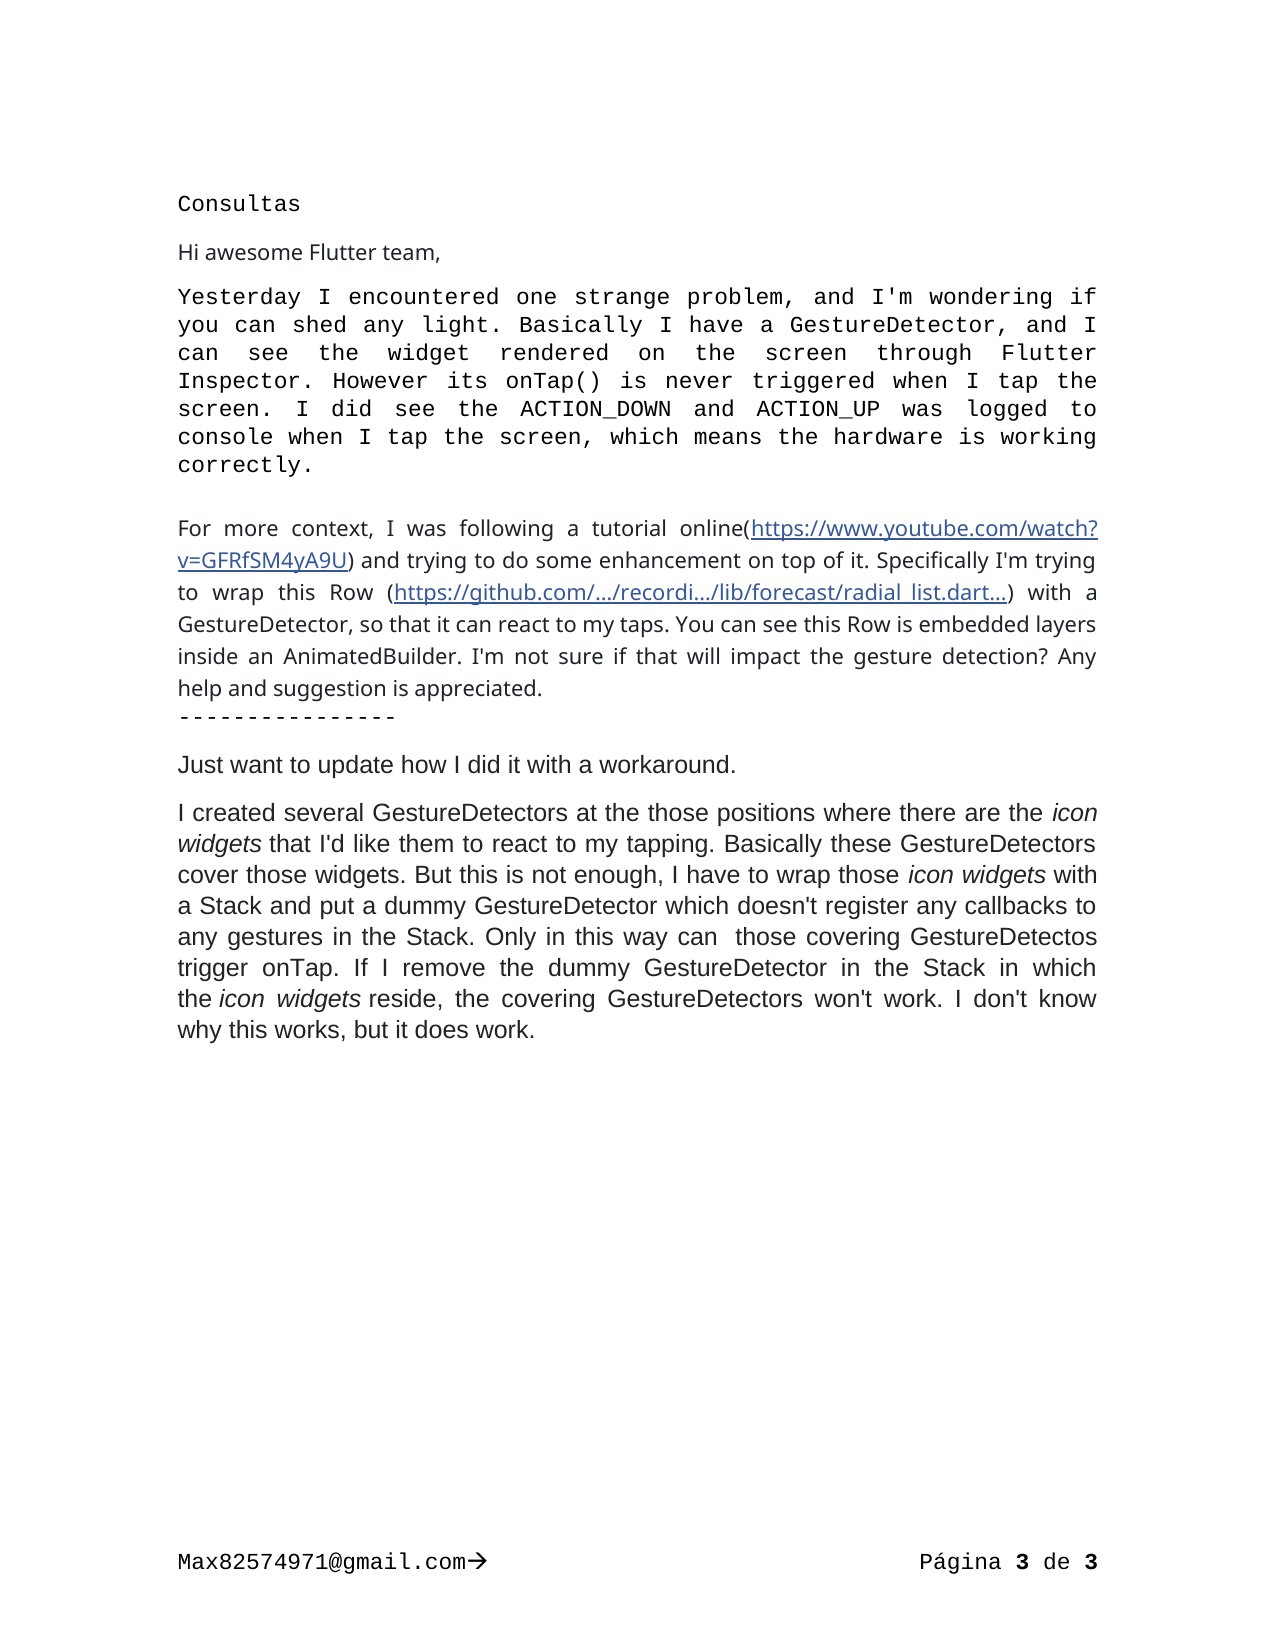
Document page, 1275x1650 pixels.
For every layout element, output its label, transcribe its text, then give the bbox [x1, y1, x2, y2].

text For more context, I was following a tutorial online(https://www.youtube.com/watch?v=GFRfSM4yA9U) and trying to do some enhancement on top of it. Specifically I'm trying to wrap this Row (https://github.com/…/recordi…/lib/forecast/radial_list.dart…) with a GestureDetector, so that it can react to my taps. You can see this Row is embedded layers inside an AnimatedBuilder. I'm not sure if that will impact the gesture detection? Any help and suggestion is appreciated. [177, 513, 1098, 703]
text Just want to update how I did it with a workaround. [177, 750, 1098, 779]
text Yesterday I encountered one strange problem, and I'm wondering if you can shed any light. Basically I have a GestureDetector, and I can see the widget rendered on the screen through Flutter Inspector. However its onTap() is never triggered when I tap the screen. I did see the ACTION_DOWN and ACTION_UP was logged to console when I tap the screen, which means the hardware is working correctly. [177, 286, 1098, 479]
text ---------------- [177, 706, 1098, 731]
text I created several GestureDetectors at the those positions where there are the icon widgets that I'd like them to react to my tapping. Basically these GestureDetectors cover those widgets. But this is not enough, I have to wrap those icon widgets with a Stack and put a dummy GestureDetector which doesn't register any callbacks to any gestures in the Stack. Only in this way can those covering GestureDetectos trigger onTap. If I remove the dummy GestureDetector in the Stack in which the icon widgets reside, the covering GestureDetectors won't work. I don't know why this works, but it does work. [177, 798, 1098, 1044]
text Consultas [177, 192, 1098, 218]
text Hi awesome Flutter team, [177, 237, 1098, 267]
